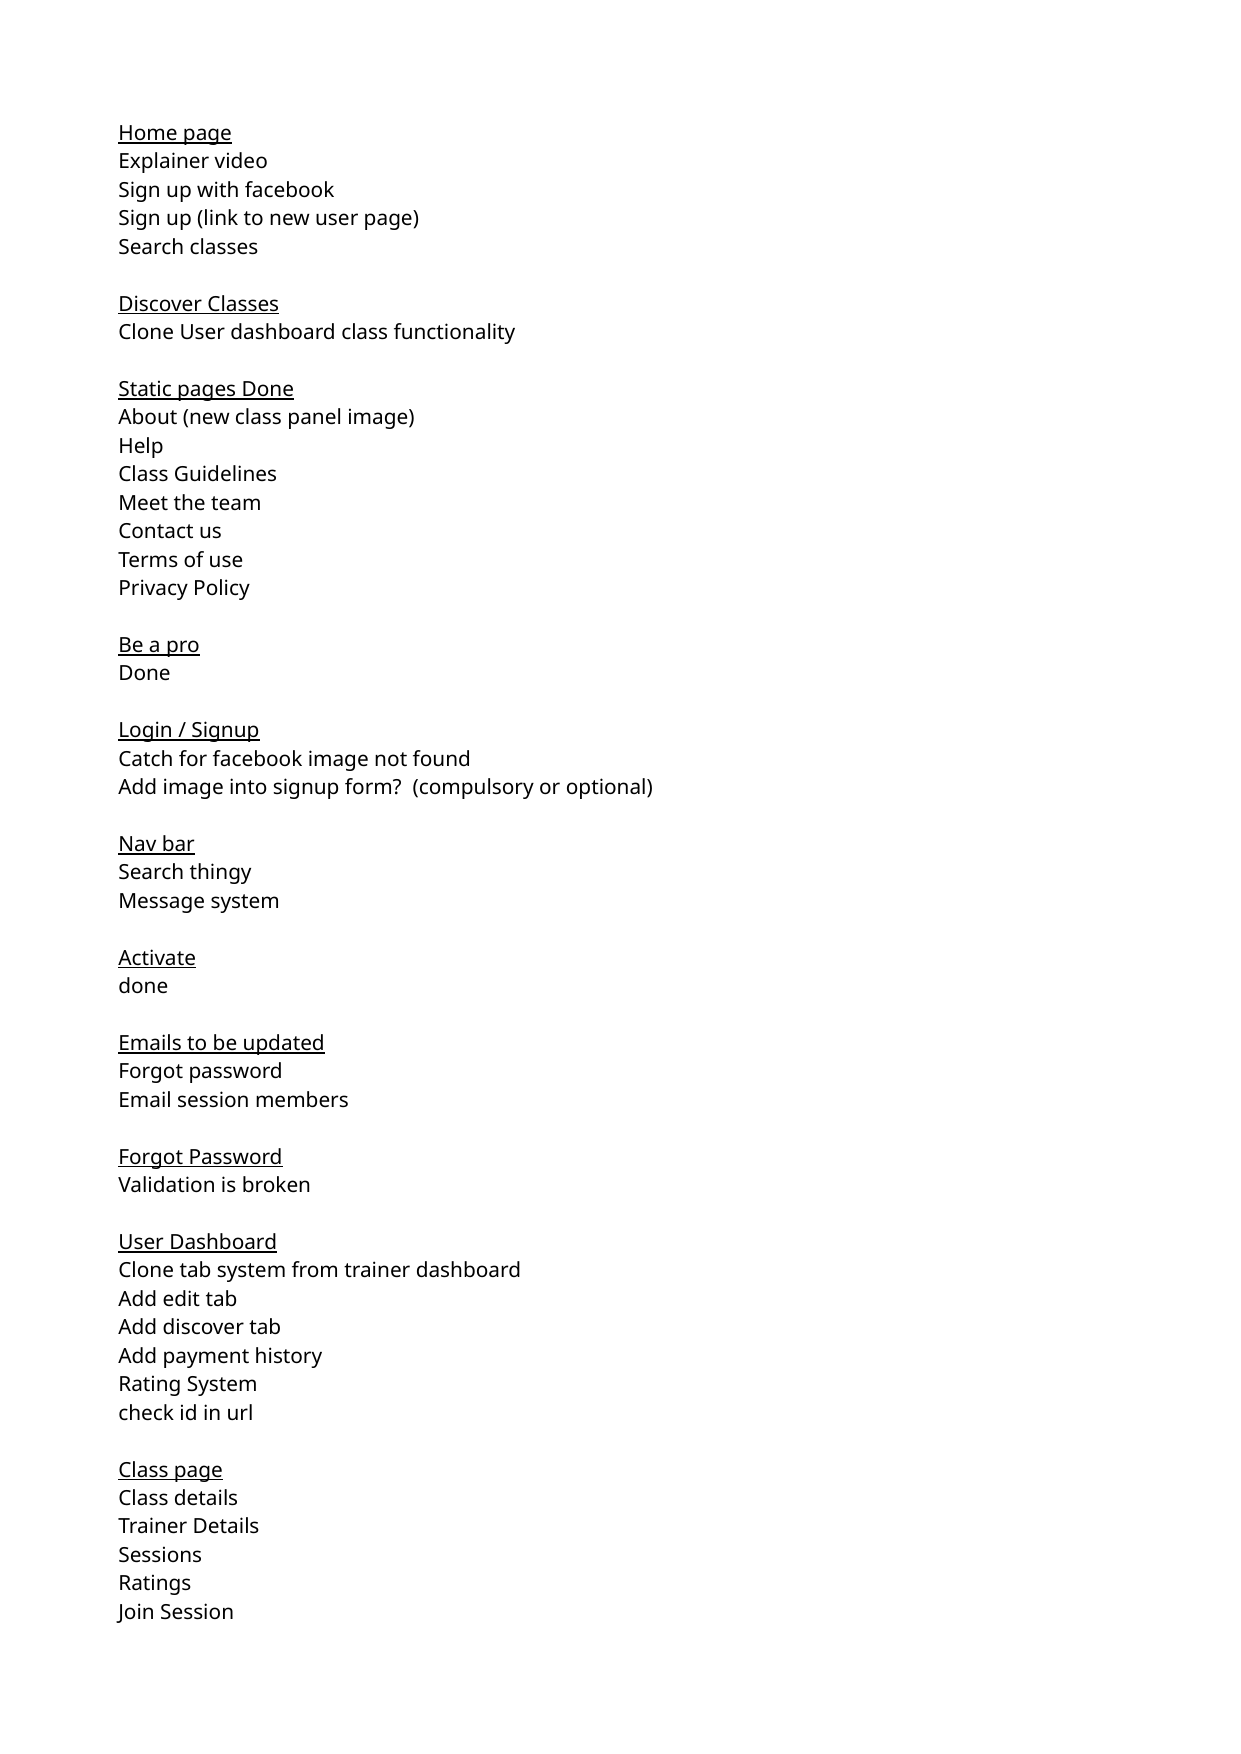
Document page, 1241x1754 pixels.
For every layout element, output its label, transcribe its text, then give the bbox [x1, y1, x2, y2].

text Email session members [118, 1085, 1122, 1113]
text Trainer Details [118, 1512, 1122, 1540]
text Forgot password [118, 1057, 1122, 1085]
text done [118, 971, 1122, 1000]
text Rating System [118, 1369, 1122, 1398]
text Activate [118, 943, 1122, 971]
text Emails to be updated [118, 1028, 1122, 1057]
text Be a pro [118, 630, 1122, 658]
text Message system [118, 886, 1122, 914]
text Join Session [118, 1597, 1122, 1625]
text Sign up (link to new user page) [118, 203, 1122, 232]
text Sign up with facebook [118, 175, 1122, 203]
text Clone User dashboard class functionality [118, 317, 1122, 346]
text Contact us [118, 516, 1122, 545]
text Validation is broken [118, 1170, 1122, 1199]
text Privacy Policy [118, 573, 1122, 602]
text Static pages Done [118, 374, 1122, 402]
text Forgot Password [118, 1142, 1122, 1170]
text Terms of use [118, 545, 1122, 573]
text Class details [118, 1483, 1122, 1512]
text check id in url [118, 1398, 1122, 1426]
text Class page [118, 1455, 1122, 1483]
text User Dashboard [118, 1227, 1122, 1256]
text Meet the team [118, 488, 1122, 516]
text Clone tab system from trainer dashboard [118, 1256, 1122, 1284]
text Home page [118, 118, 1122, 147]
text Class Guidelines [118, 459, 1122, 488]
text Add discover tab [118, 1312, 1122, 1341]
text Add payment history [118, 1341, 1122, 1369]
text About (new class panel image) [118, 402, 1122, 431]
text Search classes [118, 232, 1122, 260]
text Help [118, 431, 1122, 459]
text Ratings [118, 1568, 1122, 1597]
text Done [118, 658, 1122, 687]
text Search thingy [118, 857, 1122, 886]
text Add edit tab [118, 1284, 1122, 1312]
text Nav bar [118, 829, 1122, 857]
text Login / Signup [118, 715, 1122, 744]
text Sessions [118, 1540, 1122, 1568]
text Catch for facebook image not found [118, 744, 1122, 772]
text Discover Classes [118, 289, 1122, 317]
text Add image into signup form? (compulsory or optional) [118, 772, 1122, 801]
text Explainer video [118, 147, 1122, 175]
